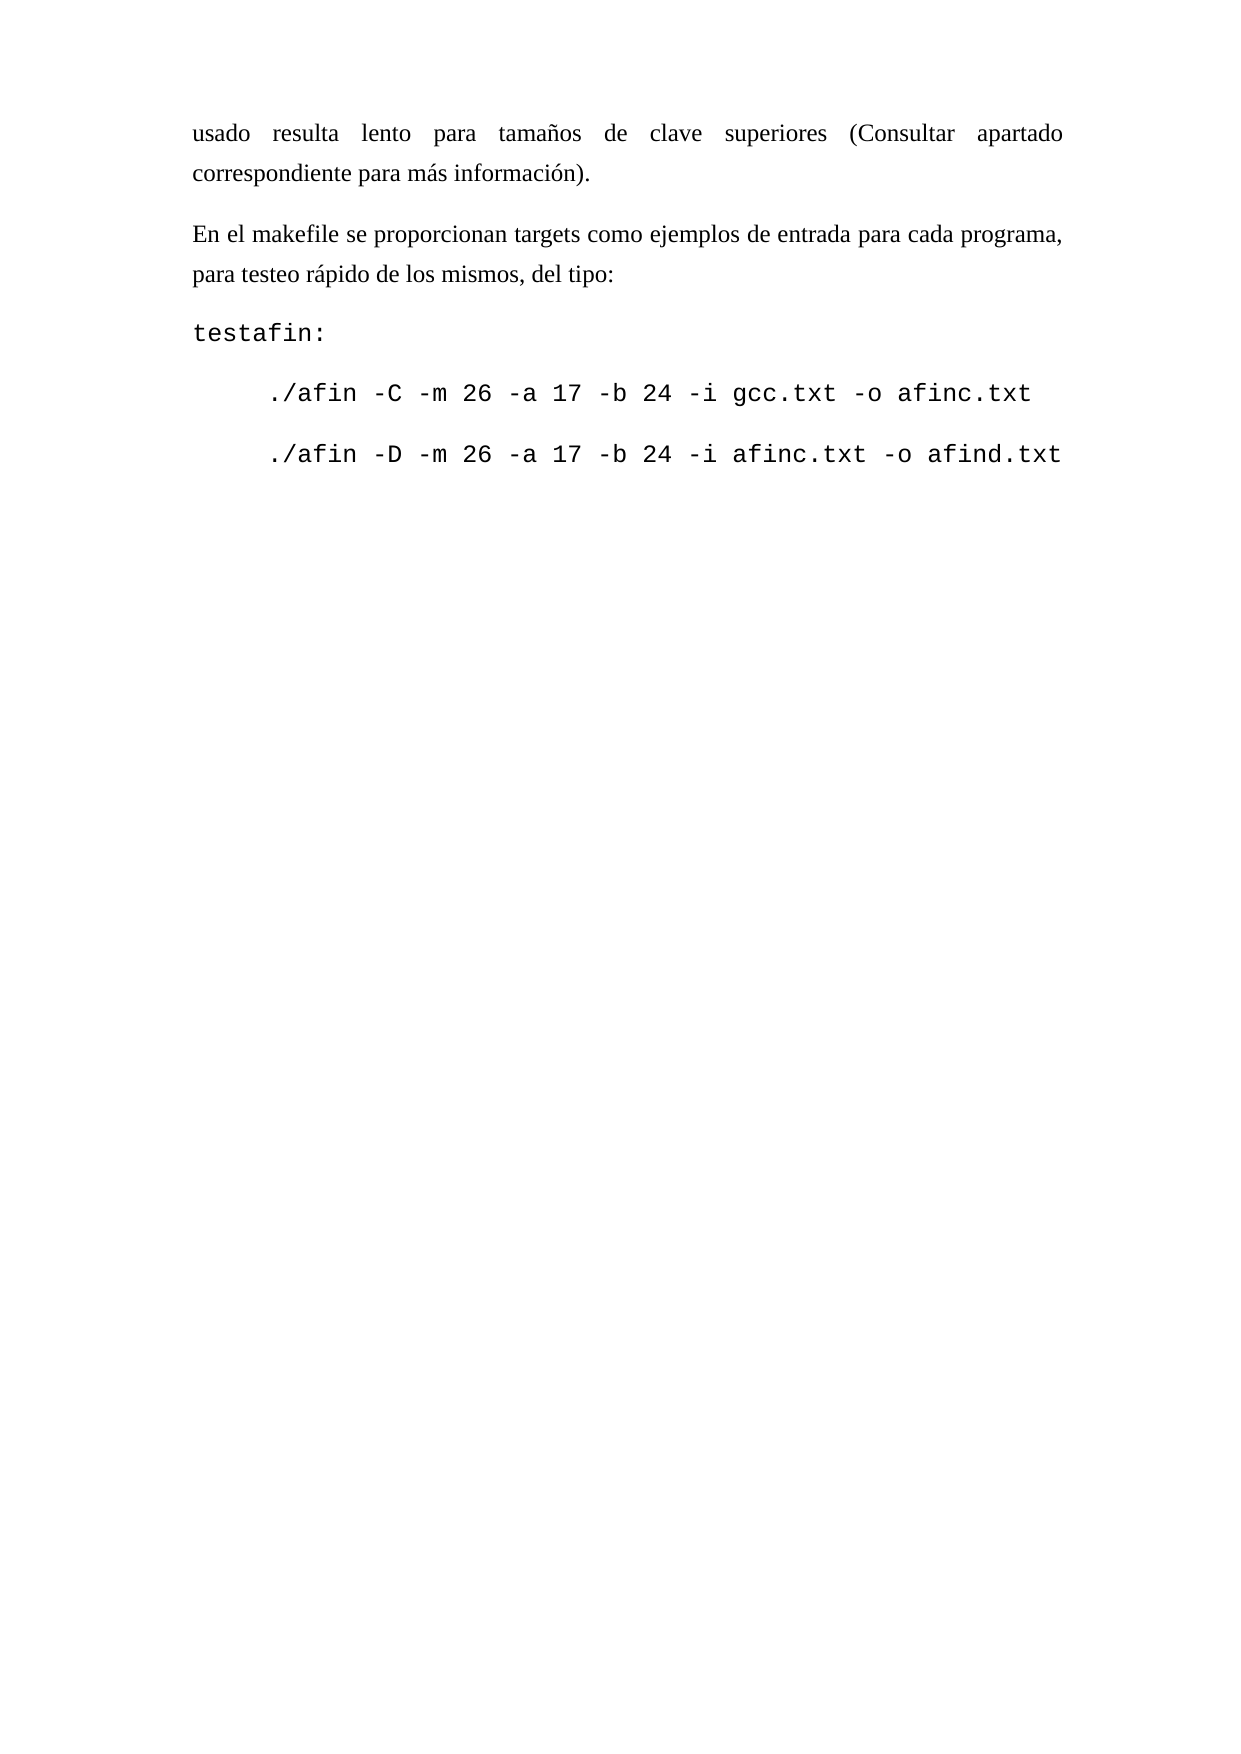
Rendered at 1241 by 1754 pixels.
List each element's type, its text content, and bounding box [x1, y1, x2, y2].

text En el makefile se proporcionan targets como ejemplos de entrada para cada programa, para testeo rápido de los mismos, del tipo: [192, 219, 1064, 288]
text testafin: [192, 321, 1064, 349]
text usado resulta lento para tamaños de clave superiores (Consultar apartado correspondiente para más información). [192, 118, 1064, 187]
text ./afin -D -m 26 -a 17 -b 24 -i afinc.txt -o afind.txt [192, 441, 1064, 470]
text ./afin -C -m 26 -a 17 -b 24 -i gcc.txt -o afinc.txt [192, 381, 1064, 409]
